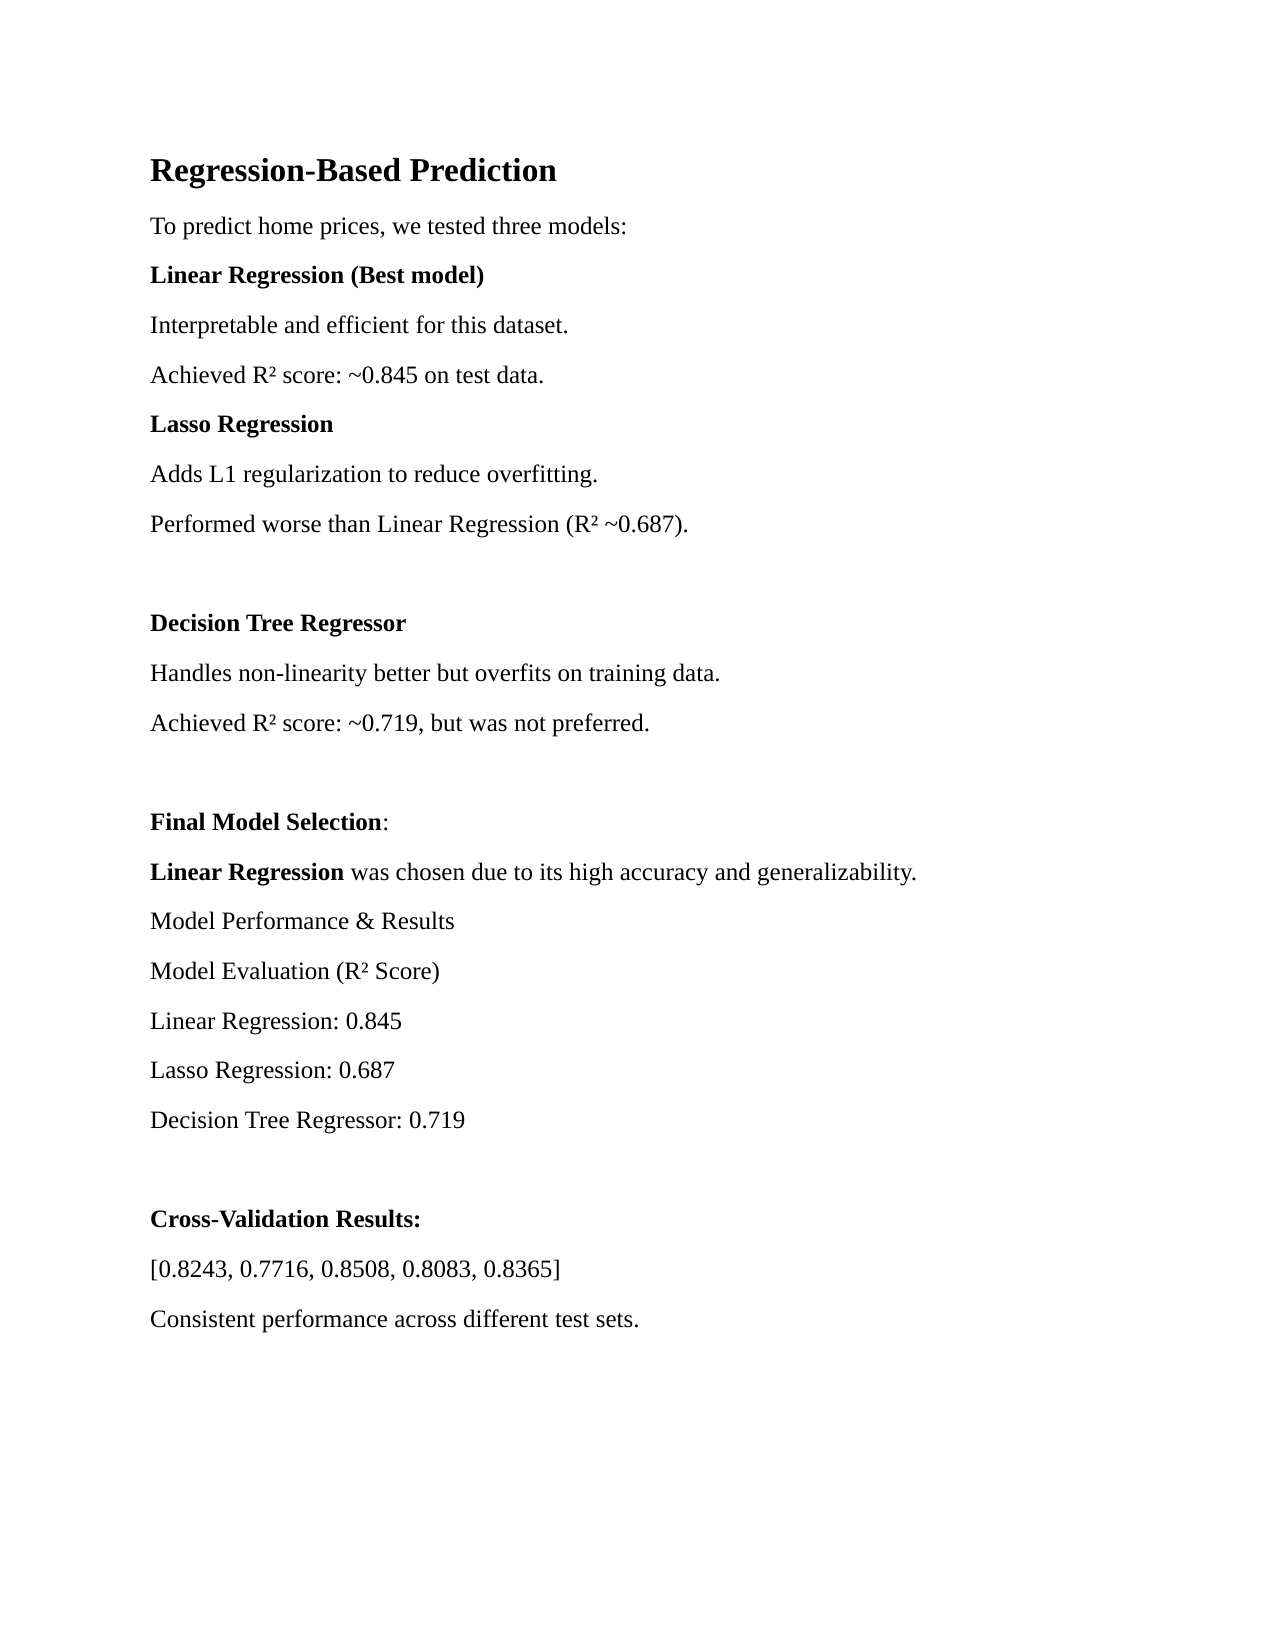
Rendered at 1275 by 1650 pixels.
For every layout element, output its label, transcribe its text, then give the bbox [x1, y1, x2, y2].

text Interpretable and efficient for this dataset. [150, 310, 1125, 339]
text [0.8243, 0.7716, 0.8508, 0.8083, 0.8365] [150, 1254, 1125, 1283]
text Adds L1 regularization to reduce overfitting. [150, 459, 1125, 488]
text Performed worse than Linear Regression (R² ~0.687). [150, 509, 1125, 538]
text Decision Tree Regressor: 0.719 [150, 1105, 1125, 1134]
text Regression-Based Prediction [150, 150, 1125, 188]
text To predict home prices, we tested three models: [150, 211, 1125, 239]
text Linear Regression was chosen due to its high accuracy and generalizability. [150, 857, 1125, 885]
text Model Evaluation (R² Score) [150, 956, 1125, 985]
text Model Performance & Results [150, 906, 1125, 935]
text Achieved R² score: ~0.845 on test data. [150, 360, 1125, 388]
text Lasso Regression [150, 409, 1125, 438]
text Lasso Regression: 0.687 [150, 1055, 1125, 1084]
text Consistent performance across different test sets. [150, 1304, 1125, 1333]
text Cross-Validation Results: [150, 1204, 1125, 1233]
text Final Model Selection: [150, 807, 1125, 836]
text Decision Tree Regressor [150, 608, 1125, 637]
text Linear Regression (Best model) [150, 260, 1125, 289]
text Achieved R² score: ~0.719, but was not preferred. [150, 708, 1125, 736]
text Handles non-linearity better but overfits on training data. [150, 658, 1125, 687]
text Linear Regression: 0.845 [150, 1006, 1125, 1034]
